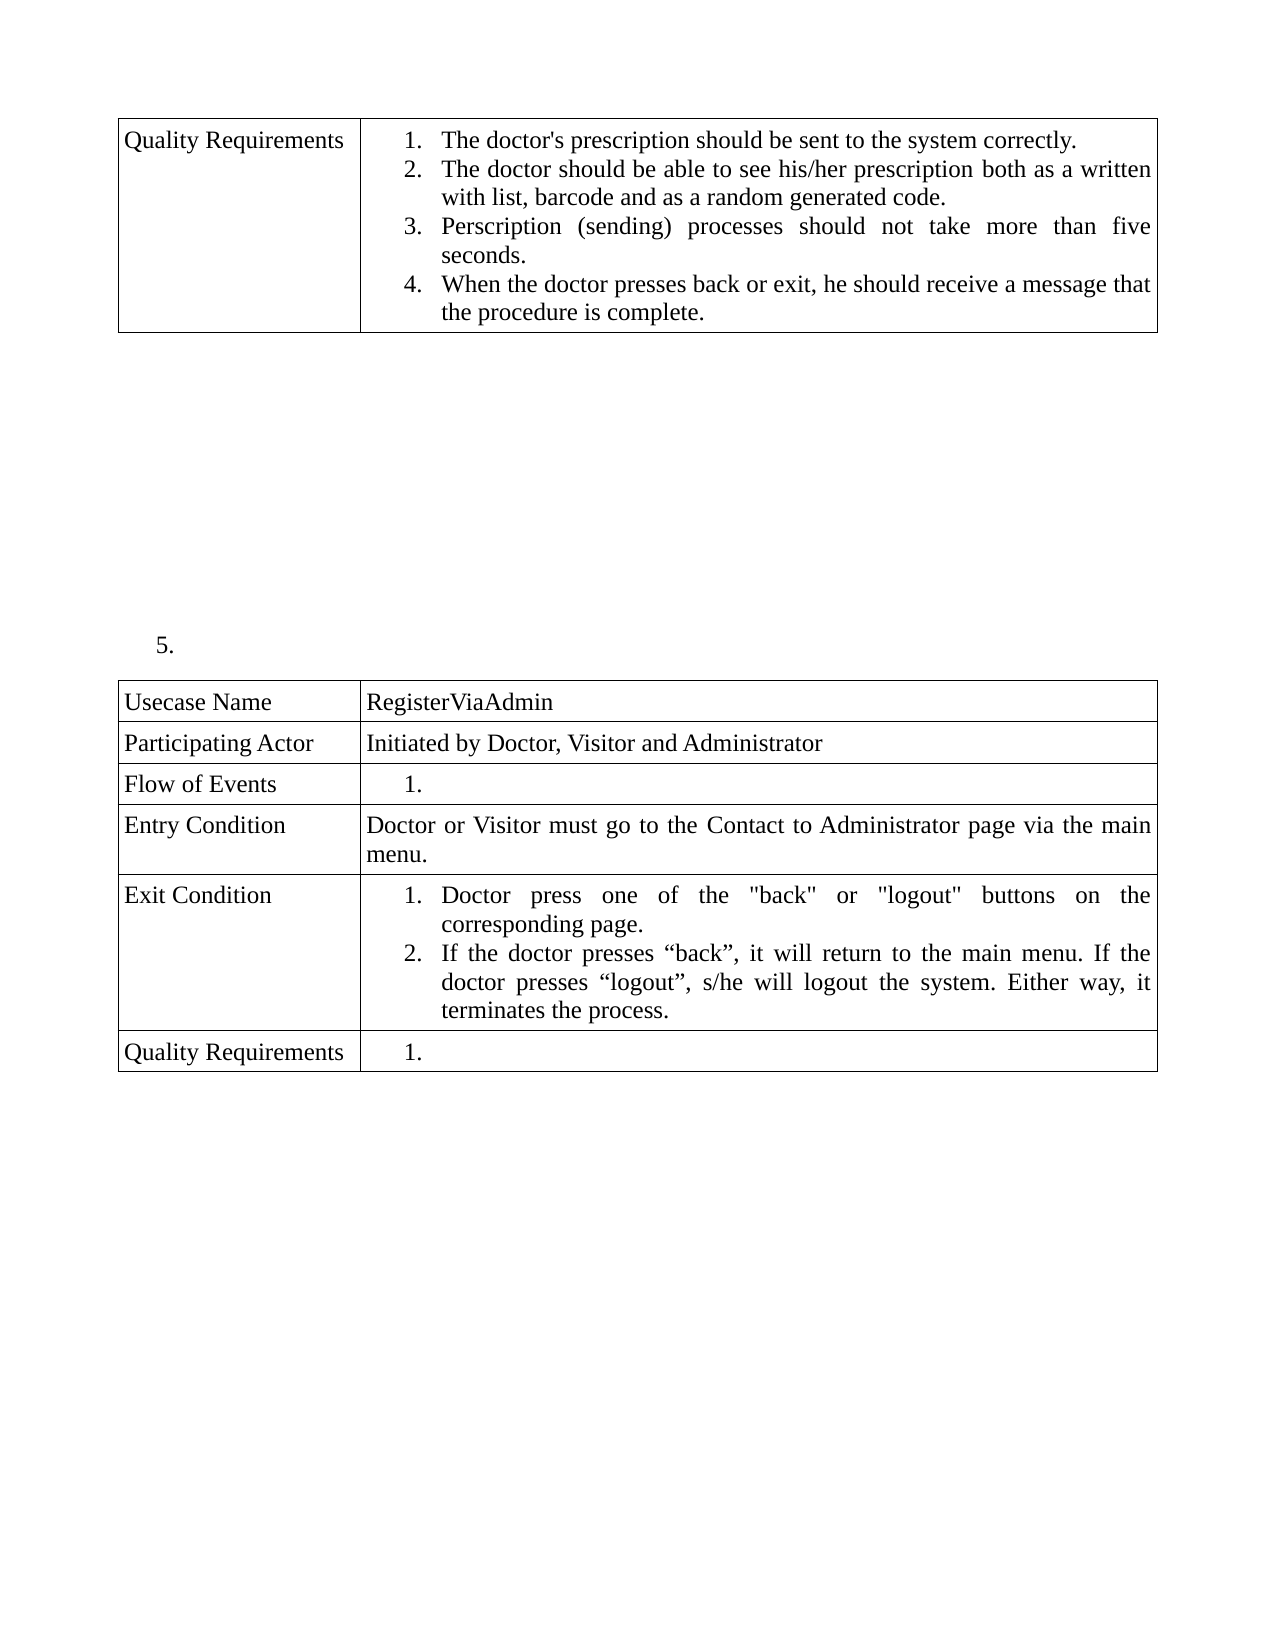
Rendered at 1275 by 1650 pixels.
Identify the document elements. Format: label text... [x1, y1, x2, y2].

table_header RegisterViaAdmin [361, 681, 1157, 721]
table_cell Doctor or Visitor must go to the Contact to Administrator page via the main menu. [361, 805, 1157, 874]
table_header Usecase Name [119, 681, 360, 721]
table_cell Quality Requirements [119, 1031, 360, 1071]
table_cell Entry Condition [119, 805, 360, 874]
table_cell Exit Condition [119, 875, 360, 1030]
table_cell Initiated by Doctor, Visitor and Administrator [361, 722, 1157, 762]
table_cell Flow of Events [119, 764, 360, 804]
table_cell Quality Requirements [119, 119, 360, 332]
table_cell [361, 764, 1157, 804]
table_cell The doctor's prescription should be sent to the system correctly. The doctor should be able to see his/her prescription both as a written with list, barcode and as a random generated code. Perscription (sending) processes should not take more than five seconds. When the doctor presses back or exit, he should receive a message that the procedure is complete. [361, 119, 1157, 332]
table_cell [361, 1031, 1157, 1071]
table_cell Doctor press one of the "back" or "logout" buttons on the corresponding page. If the doctor presses “back”, it will return to the main menu. If the doctor presses “logout”, s/he will logout the system. Either way, it terminates the process. [361, 875, 1157, 1030]
table_cell Participating Actor [119, 722, 360, 762]
